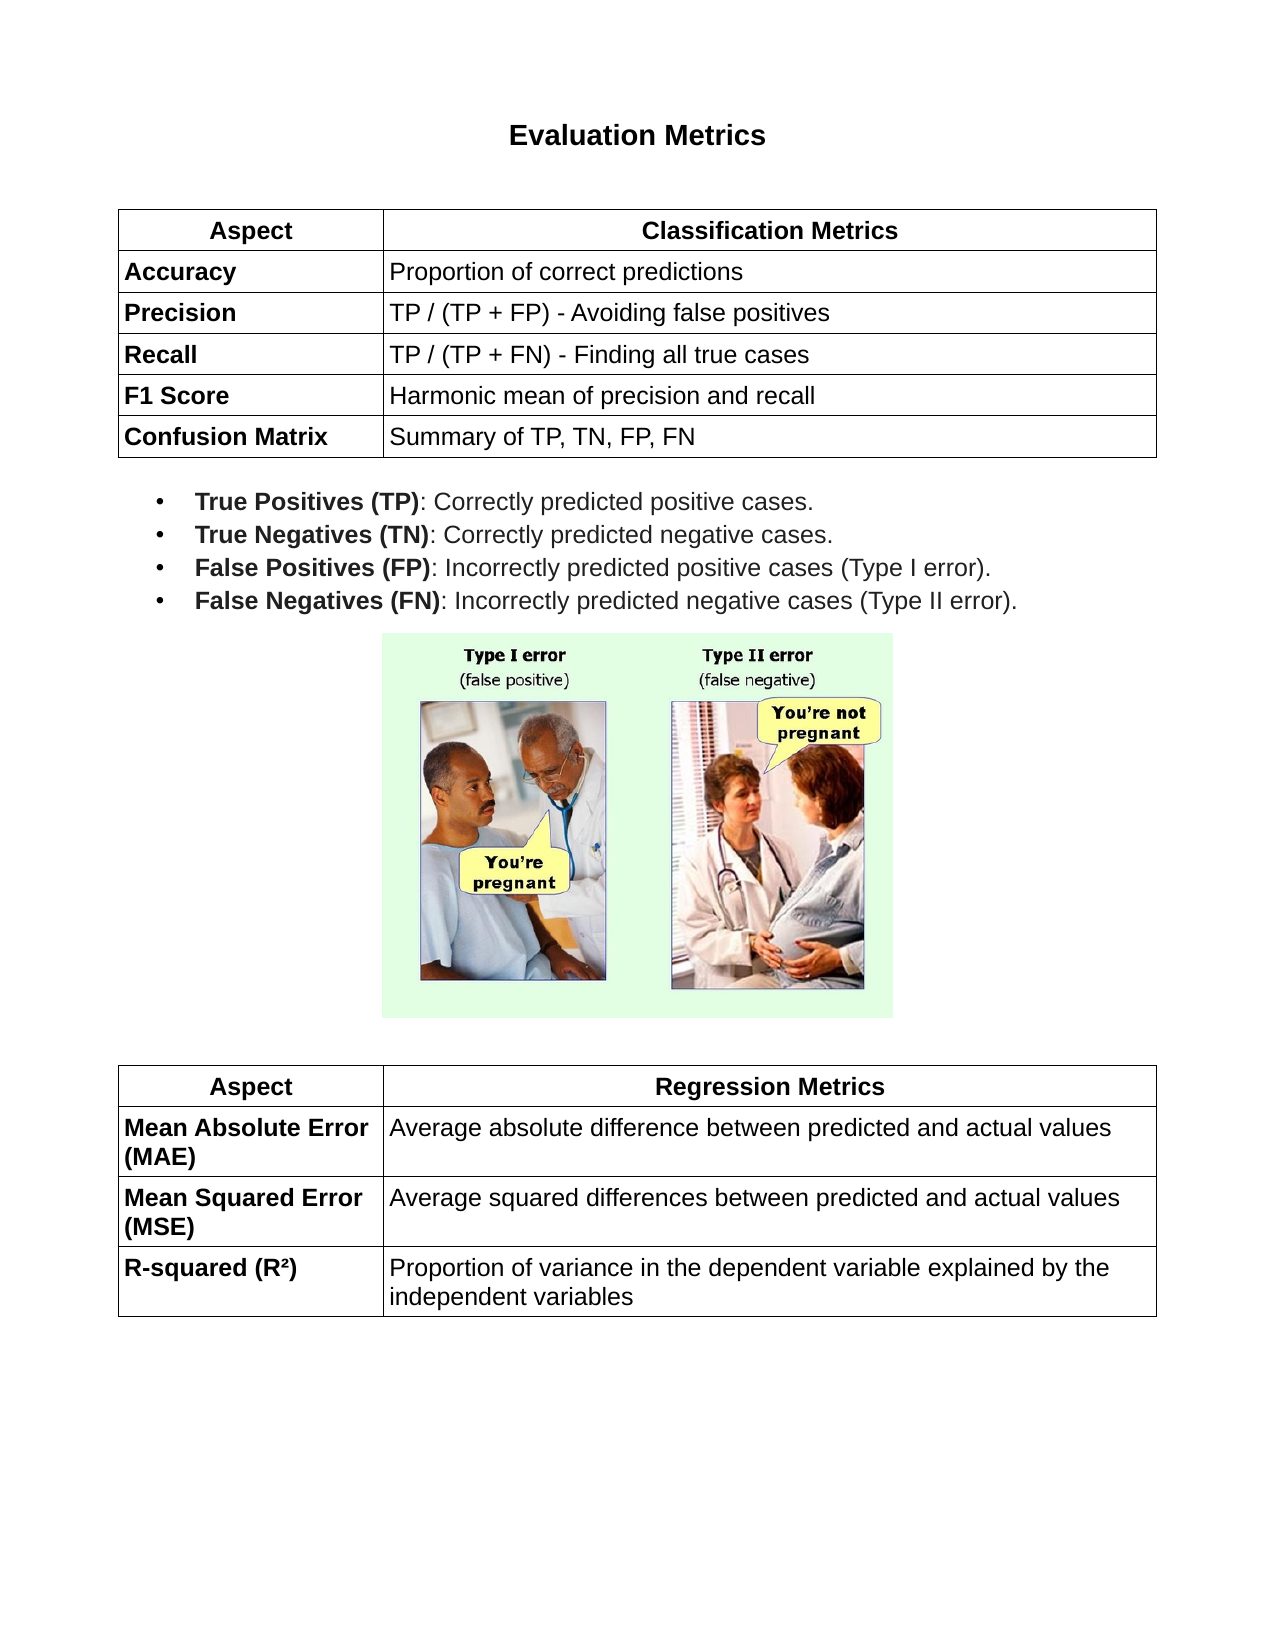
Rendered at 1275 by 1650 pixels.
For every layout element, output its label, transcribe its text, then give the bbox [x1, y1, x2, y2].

table_cell Confusion Matrix [119, 416, 383, 457]
text Evaluation Metrics [118, 118, 1157, 152]
table_header Aspect [119, 210, 383, 250]
table_cell Recall [119, 334, 383, 374]
table_cell TP / (TP + FN) - Finding all true cases [384, 334, 1156, 374]
table_cell Mean Absolute Error (MAE) [119, 1107, 383, 1176]
table_cell Accuracy [119, 251, 383, 292]
table_cell Precision [119, 293, 383, 333]
picture [382, 633, 893, 1018]
table_cell Average squared differences between predicted and actual values [384, 1177, 1156, 1246]
table_cell Proportion of correct predictions [384, 251, 1156, 292]
list True Positives (TP): Correctly predicted positive cases. [156, 486, 1157, 515]
table_cell Harmonic mean of precision and recall [384, 375, 1156, 415]
table_header Regression Metrics [384, 1066, 1156, 1106]
table_cell Average absolute difference between predicted and actual values [384, 1107, 1156, 1176]
table_cell TP / (TP + FP) - Avoiding false positives [384, 293, 1156, 333]
list False Positives (FP): Incorrectly predicted positive cases (Type I error). [156, 553, 1157, 582]
table_cell F1 Score [119, 375, 383, 415]
table_cell Mean Squared Error (MSE) [119, 1177, 383, 1246]
table_cell R-squared (R²) [119, 1247, 383, 1316]
list True Negatives (TN): Correctly predicted negative cases. [156, 519, 1157, 548]
table_header Classification Metrics [384, 210, 1156, 250]
table_cell Proportion of variance in the dependent variable explained by the independent variables [384, 1247, 1156, 1316]
list False Negatives (FN): Incorrectly predicted negative cases (Type II error). [156, 586, 1157, 615]
table_cell Summary of TP, TN, FP, FN [384, 416, 1156, 457]
table_header Aspect [119, 1066, 383, 1106]
